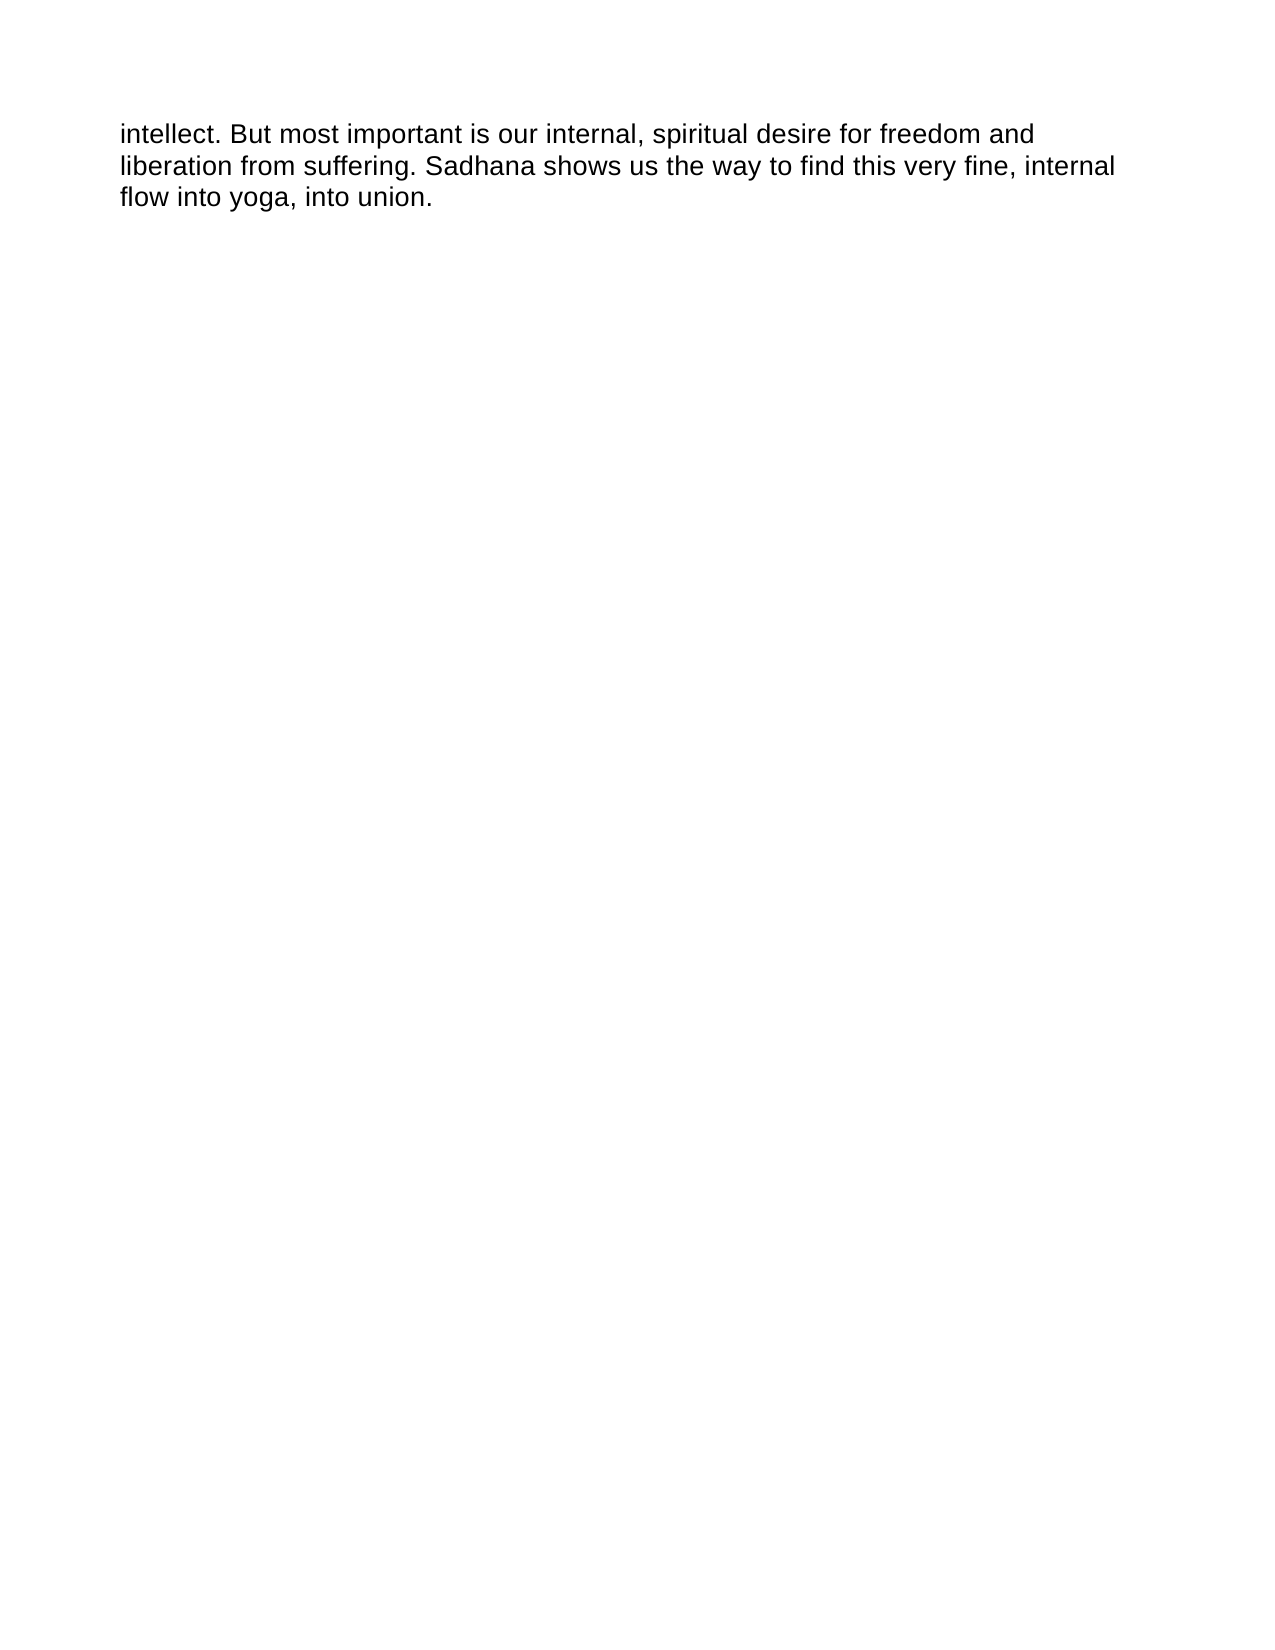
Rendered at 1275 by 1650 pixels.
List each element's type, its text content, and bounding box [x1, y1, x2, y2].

text intellect. But most important is our internal, spiritual desire for freedom and liberation from suffering. Sadhana shows us the way to find this very fine, internal flow into yoga, into union. [120, 118, 1149, 213]
